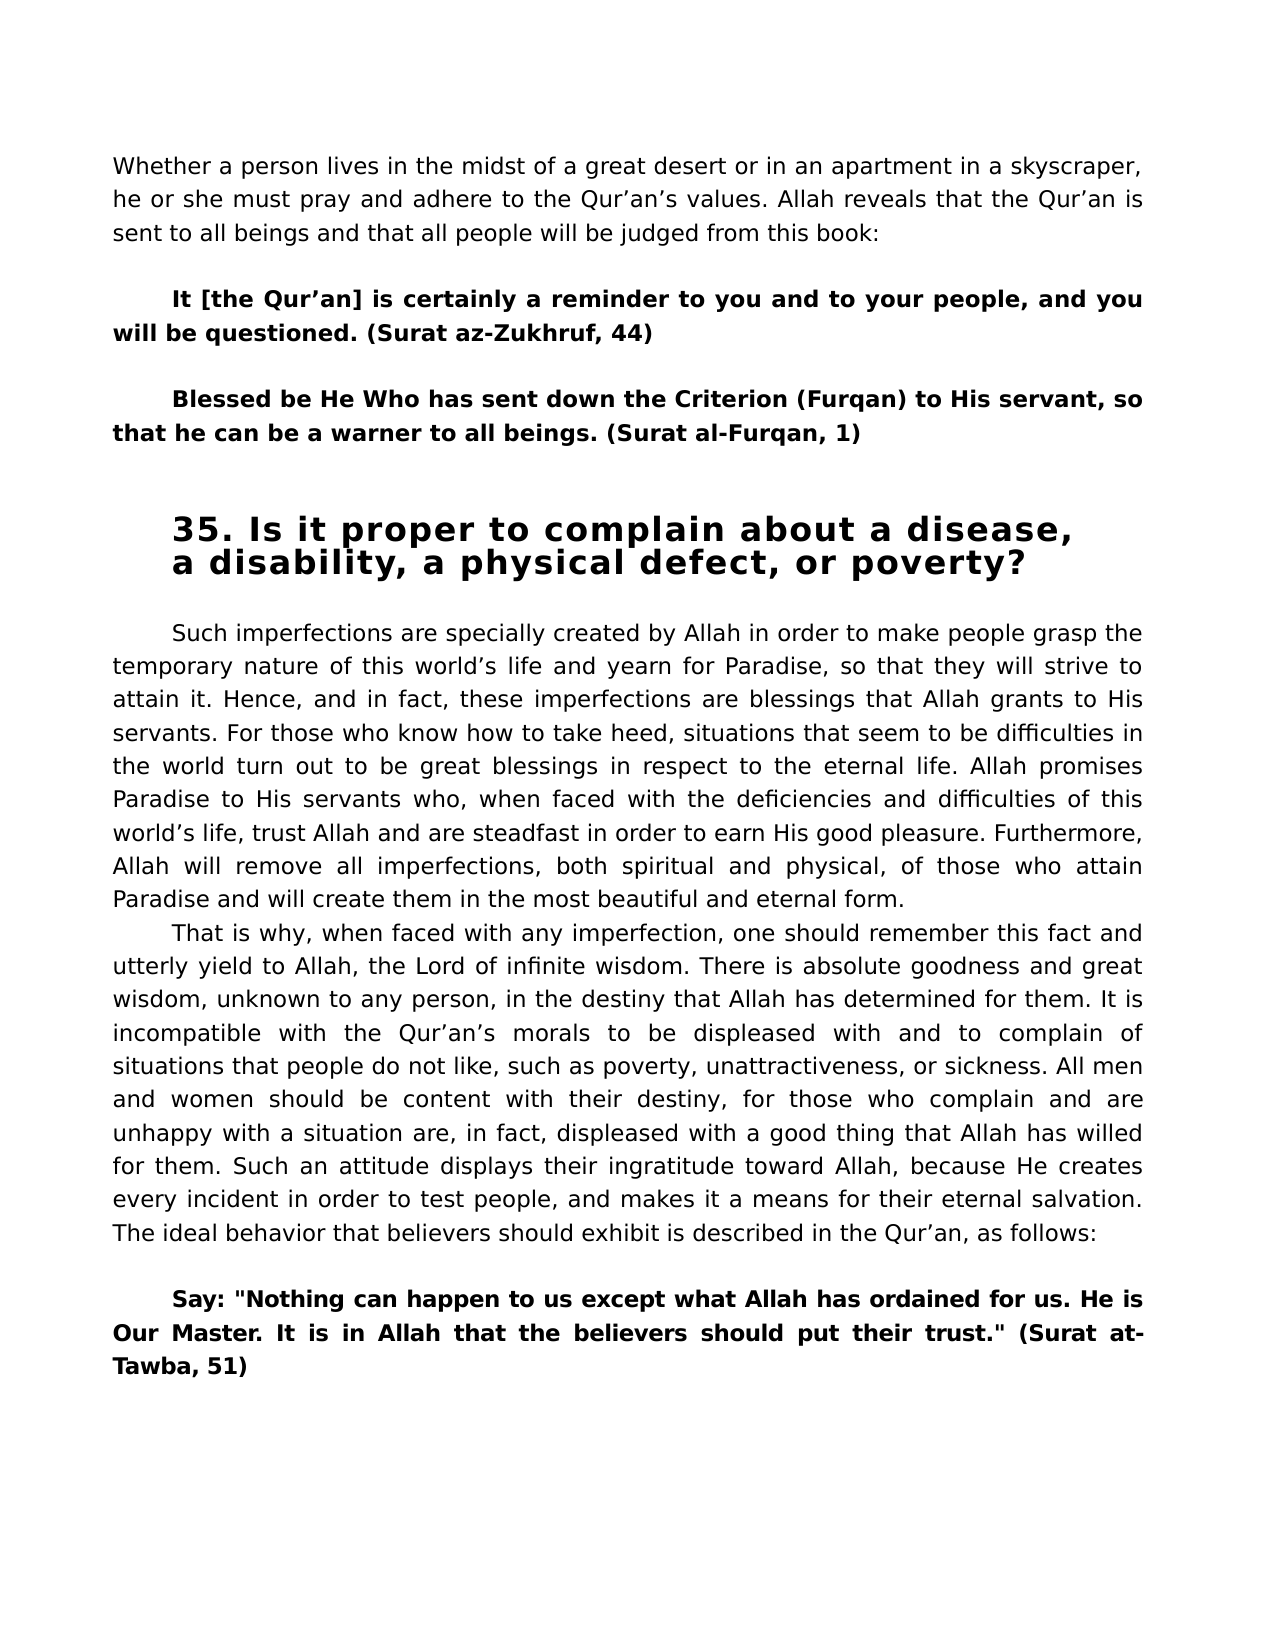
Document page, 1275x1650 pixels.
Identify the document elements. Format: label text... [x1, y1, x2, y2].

text 35. Is it proper to complain about a disease, [112, 514, 1145, 548]
text It [the Qur’an] is certainly a reminder to you and to your people, and you will be questioned. (Surat az-Zukhruf, 44) [112, 281, 1145, 348]
text Such imperfections are specially created by Allah in order to make people grasp the temporary nature of this world’s life and yearn for Paradise, so that they will strive to attain it. Hence, and in fact, these imperfections are blessings that Allah grants to His servants. For those who know how to take heed, situations that seem to be difficulties in the world turn out to be great blessings in respect to the eternal life. Allah promises Paradise to His servants who, when faced with the deficiencies and difficulties of this world’s life, trust Allah and are steadfast in order to earn His good pleasure. Furthermore, Allah will remove all imperfections, both spiritual and physical, of those who attain Paradise and will create them in the most beautiful and eternal form. [112, 614, 1145, 914]
text Whether a person lives in the midst of a great desert or in an apartment in a skyscraper, he or she must pray and adhere to the Qur’an’s values. Allah reveals that the Qur’an is sent to all beings and that all people will be judged from this book: [112, 148, 1145, 248]
text Blessed be He Who has sent down the Criterion (Furqan) to His servant, so that he can be a warner to all beings. (Surat al-Furqan, 1) [112, 381, 1145, 448]
text Say: "Nothing can happen to us except what Allah has ordained for us. He is Our Master. It is in Allah that the believers should put their trust." (Surat at-Tawba, 51) [112, 1281, 1145, 1381]
text That is why, when faced with any imperfection, one should remember this fact and utterly yield to Allah, the Lord of infinite wisdom. There is absolute goodness and great wisdom, unknown to any person, in the destiny that Allah has determined for them. It is incompatible with the Qur’an’s morals to be displeased with and to complain of situations that people do not like, such as poverty, unattractiveness, or sickness. All men and women should be content with their destiny, for those who complain and are unhappy with a situation are, in fact, displeased with a good thing that Allah has willed for them. Such an attitude displays their ingratitude toward Allah, because He creates every incident in order to test people, and makes it a means for their eternal salvation. The ideal behavior that believers should exhibit is described in the Qur’an, as follows: [112, 914, 1145, 1248]
text a disability, a physical defect, or poverty? [112, 548, 1145, 581]
